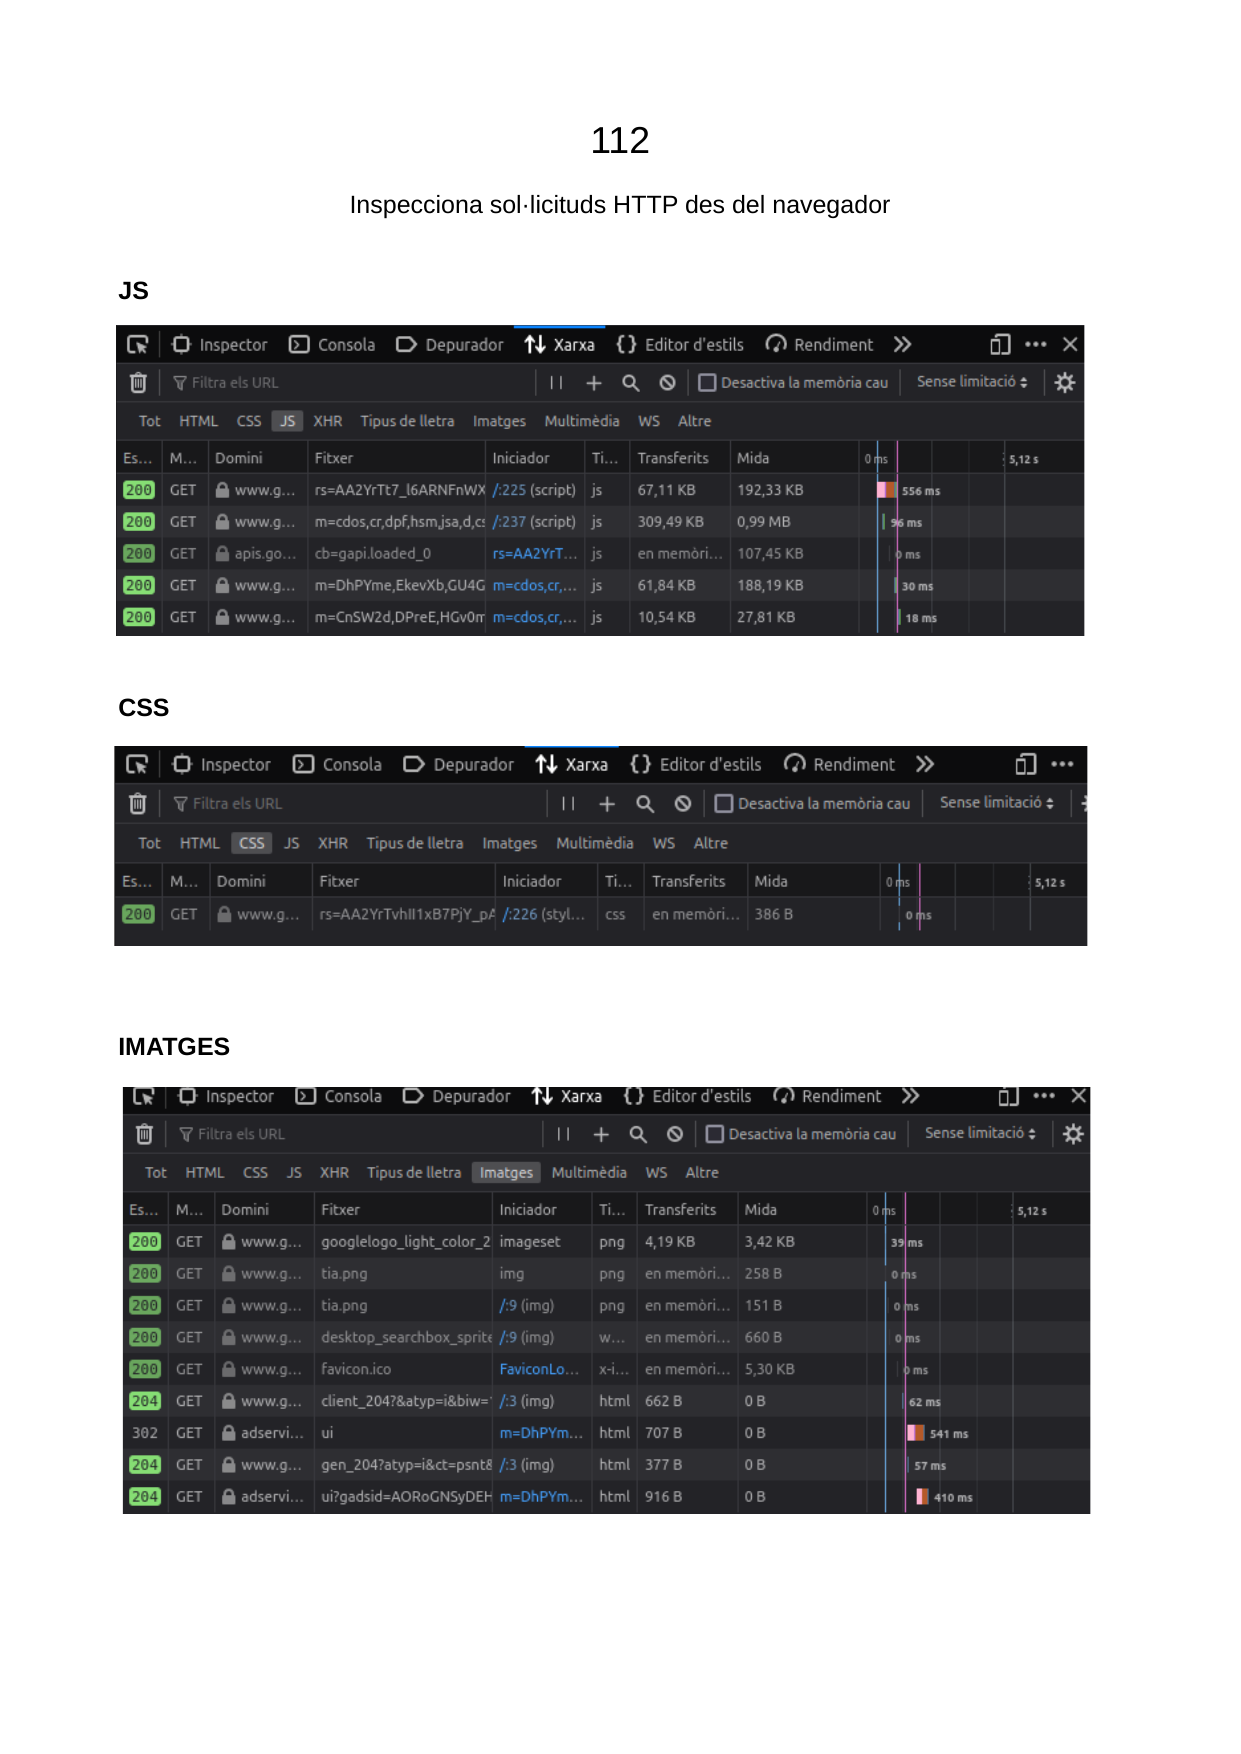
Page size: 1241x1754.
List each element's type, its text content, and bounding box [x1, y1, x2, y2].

text 112 [118, 118, 1122, 161]
picture [747, 746, 938, 912]
picture [789, 1087, 981, 1514]
text IMATGES [118, 1032, 1122, 1061]
text CSS [118, 692, 1122, 721]
picture [750, 325, 942, 636]
text Inspecciona sol·licituds HTTP des del navegador [118, 190, 1122, 219]
text JS [118, 276, 1122, 305]
